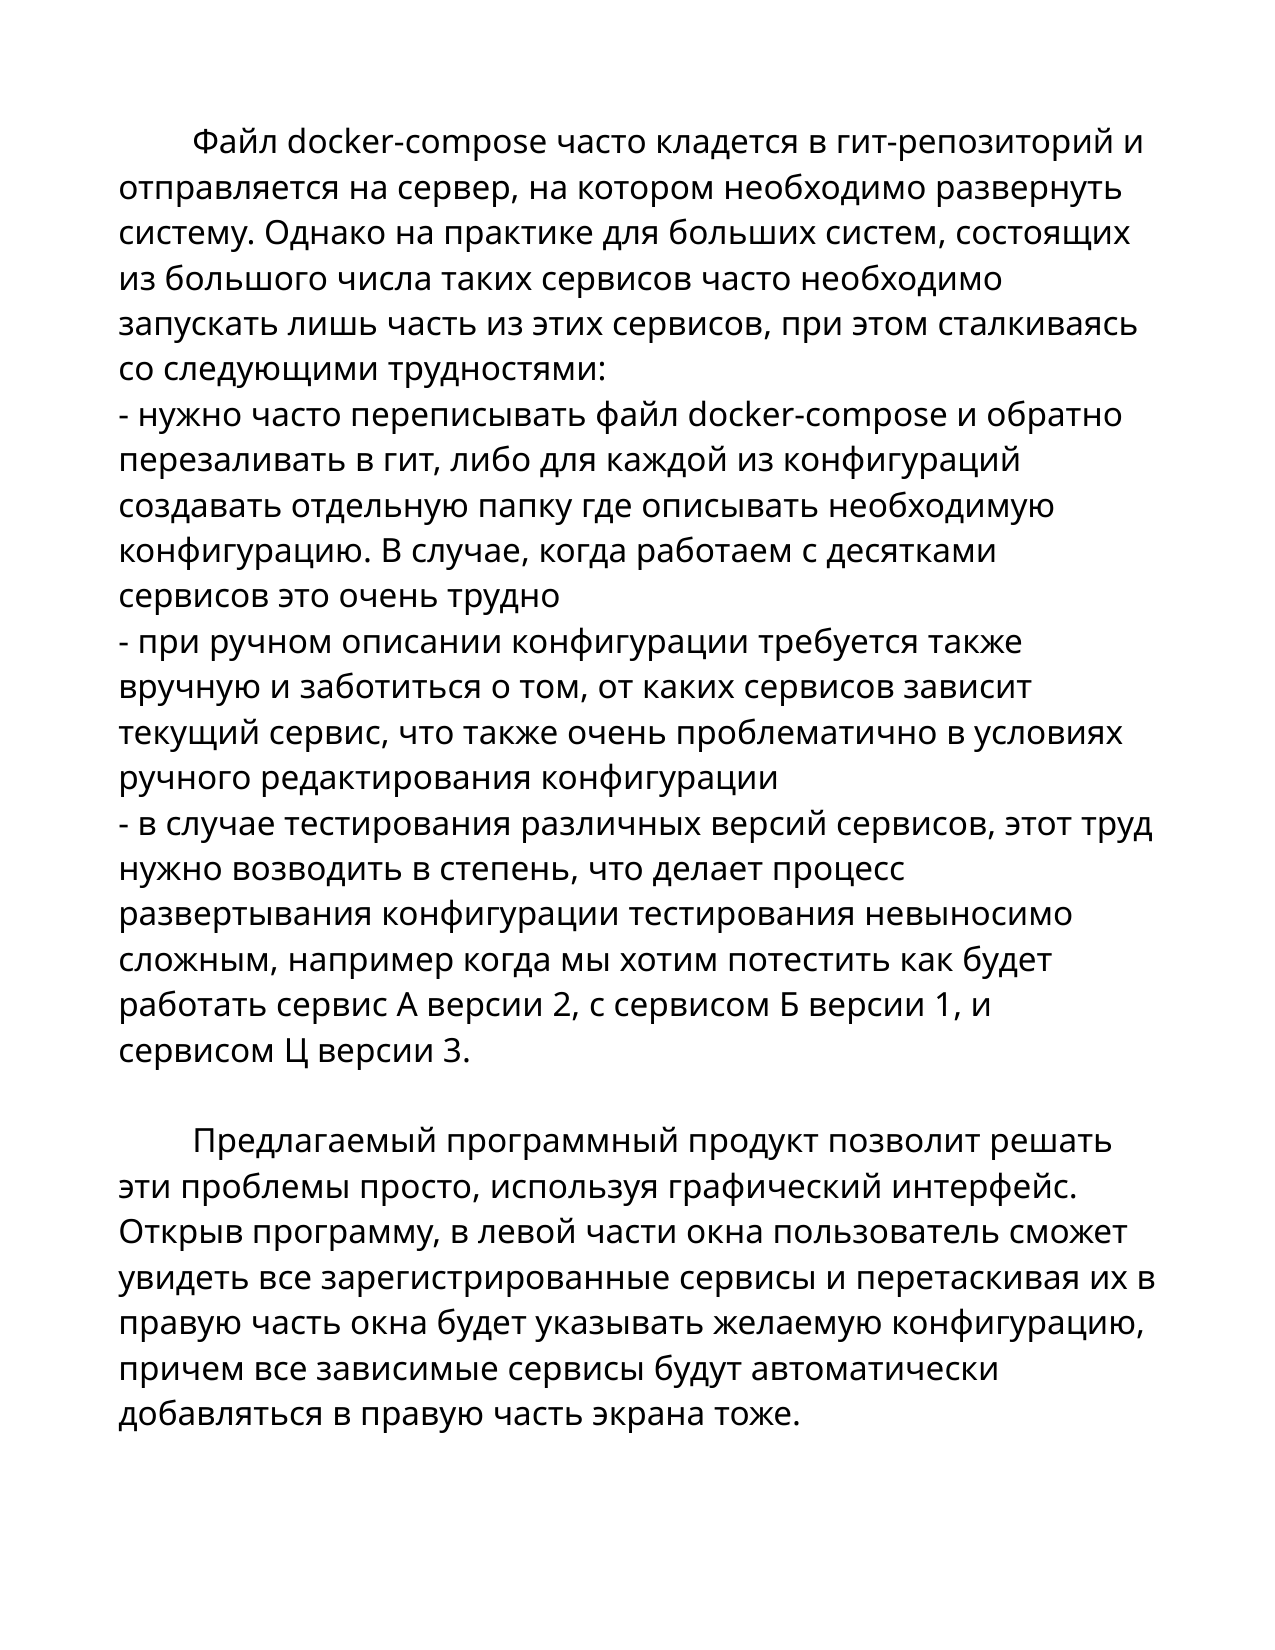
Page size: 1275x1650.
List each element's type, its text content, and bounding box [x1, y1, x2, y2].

text - при ручном описании конфигурации требуется также вручную и заботиться о том, от каких сервисов зависит текущий сервис, что также очень проблематично в условиях ручного редактирования конфигурации [118, 618, 1157, 799]
text - нужно часто переписывать файл docker-compose и обратно перезаливать в гит, либо для каждой из конфигураций создавать отдельную папку где описывать необходимую конфигурацию. В случае, когда работаем с десятками сервисов это очень трудно [118, 391, 1157, 618]
text Предлагаемый программный продукт позволит решать эти проблемы просто, используя графический интерфейс. Открыв программу, в левой части окна пользователь сможет увидеть все зарегистрированные сервисы и перетаскивая их в правую часть окна будет указывать желаемую конфигурацию, причем все зависимые сервисы будут автоматически добавляться в правую часть экрана тоже. [118, 1117, 1157, 1435]
text Файл docker-compose часто кладется в гит-репозиторий и отправляется на сервер, на котором необходимо развернуть систему. Однако на практике для больших систем, состоящих из большого числа таких сервисов часто необходимо запускать лишь часть из этих сервисов, при этом сталкиваясь со следующими трудностями: [118, 118, 1157, 391]
text - в случае тестирования различных версий сервисов, этот труд нужно возводить в степень, что делает процесс развертывания конфигурации тестирования невыносимо сложным, например когда мы хотим потестить как будет работать сервис А версии 2, с сервисом Б версии 1, и сервисом Ц версии 3. [118, 799, 1157, 1072]
